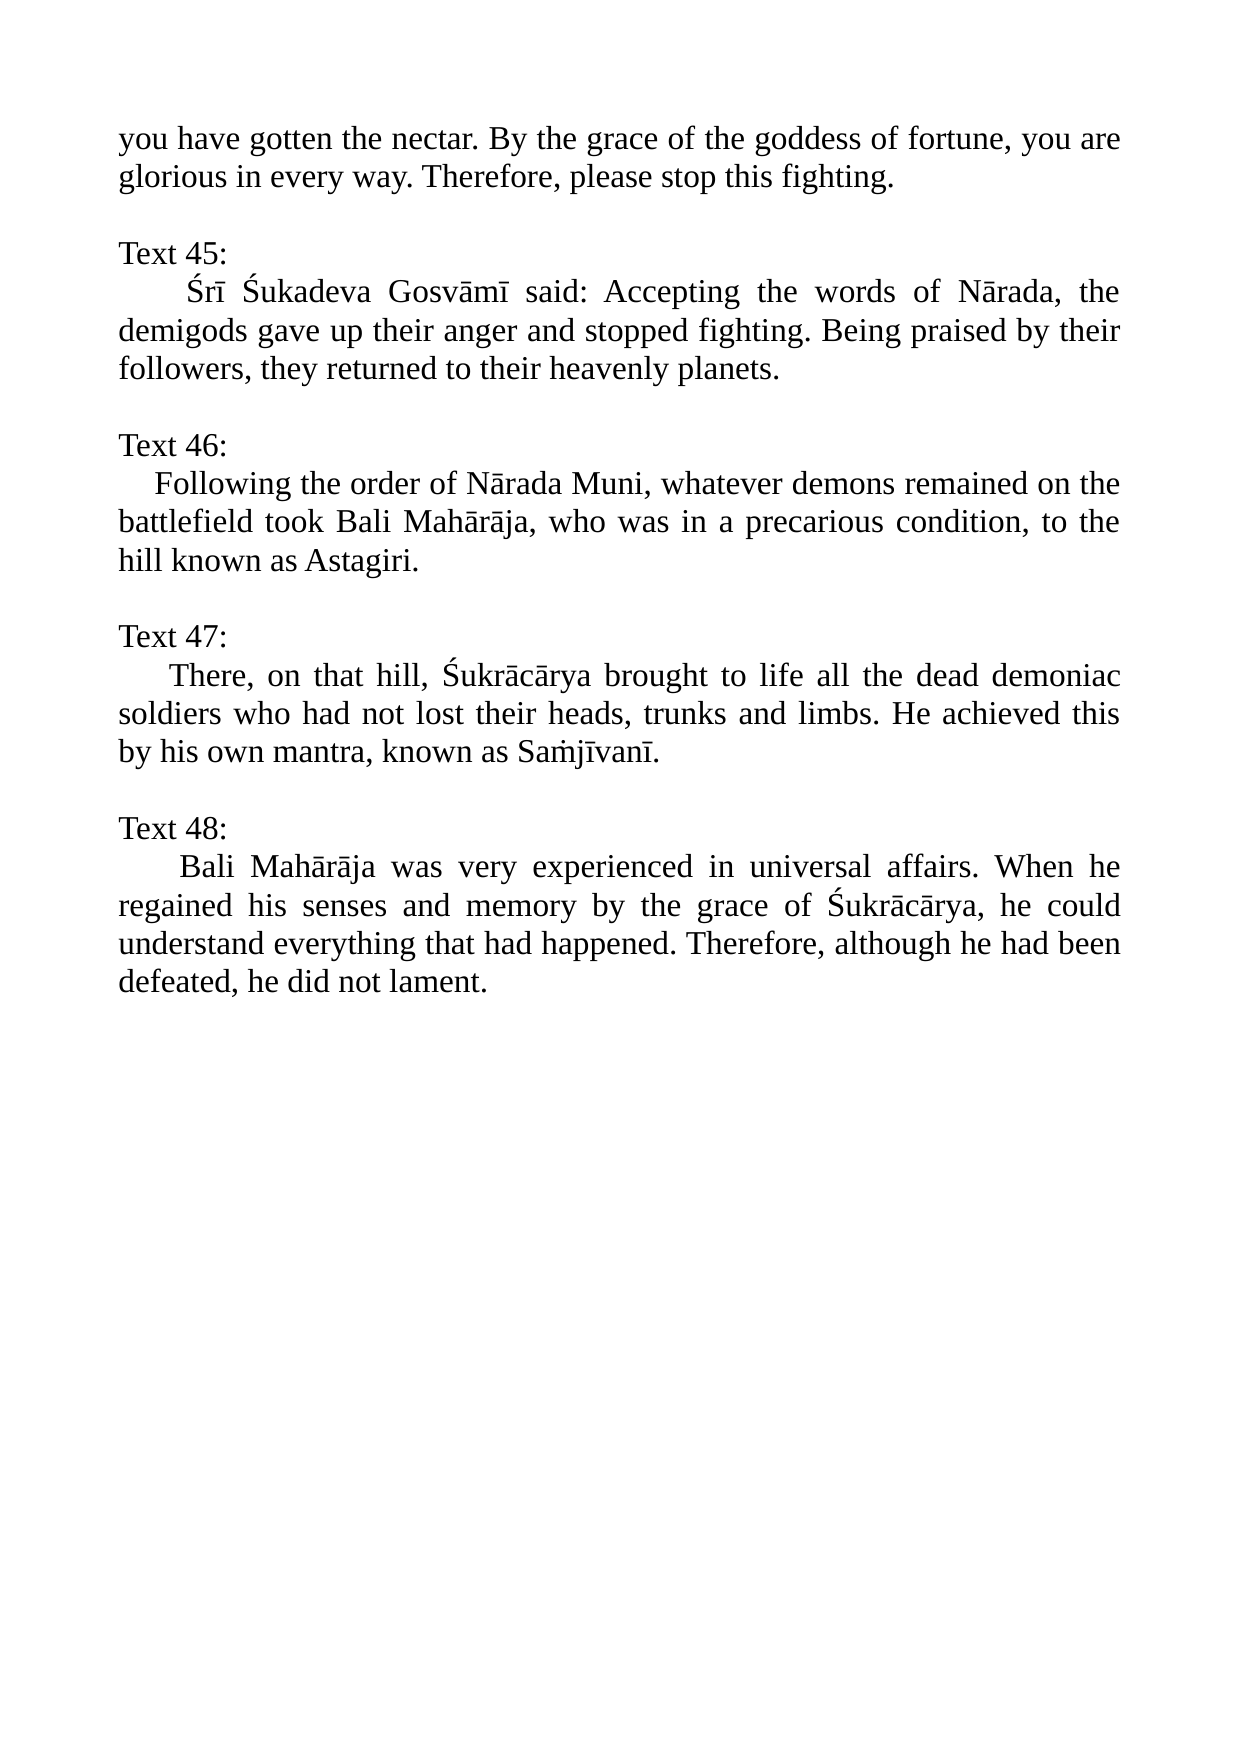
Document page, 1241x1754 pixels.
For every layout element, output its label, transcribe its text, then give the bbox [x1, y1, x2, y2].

text Śrī Śukadeva Gosvāmī said: Accepting the words of Nārada, the demigods gave up their anger and stopped fighting. Being praised by their followers, they returned to their heavenly planets. [118, 271, 1122, 386]
text you have gotten the nectar. By the grace of the goddess of fortune, you are glorious in every way. Therefore, please stop this fighting. [118, 118, 1122, 195]
text Text 48: [118, 808, 1122, 846]
text Bali Mahārāja was very experienced in universal affairs. When he regained his senses and memory by the grace of Śukrācārya, he could understand everything that had happened. Therefore, although he had been defeated, he did not lament. [118, 846, 1122, 1000]
text Text 45: [118, 233, 1122, 271]
text Text 47: [118, 616, 1122, 655]
text Text 46: [118, 425, 1122, 463]
text There, on that hill, Śukrācārya brought to life all the dead demoniac soldiers who had not lost their heads, trunks and limbs. He achieved this by his own mantra, known as Saṁjīvanī. [118, 655, 1122, 770]
text Following the order of Nārada Muni, whatever demons remained on the battlefield took Bali Mahārāja, who was in a precarious condition, to the hill known as Astagiri. [118, 463, 1122, 578]
